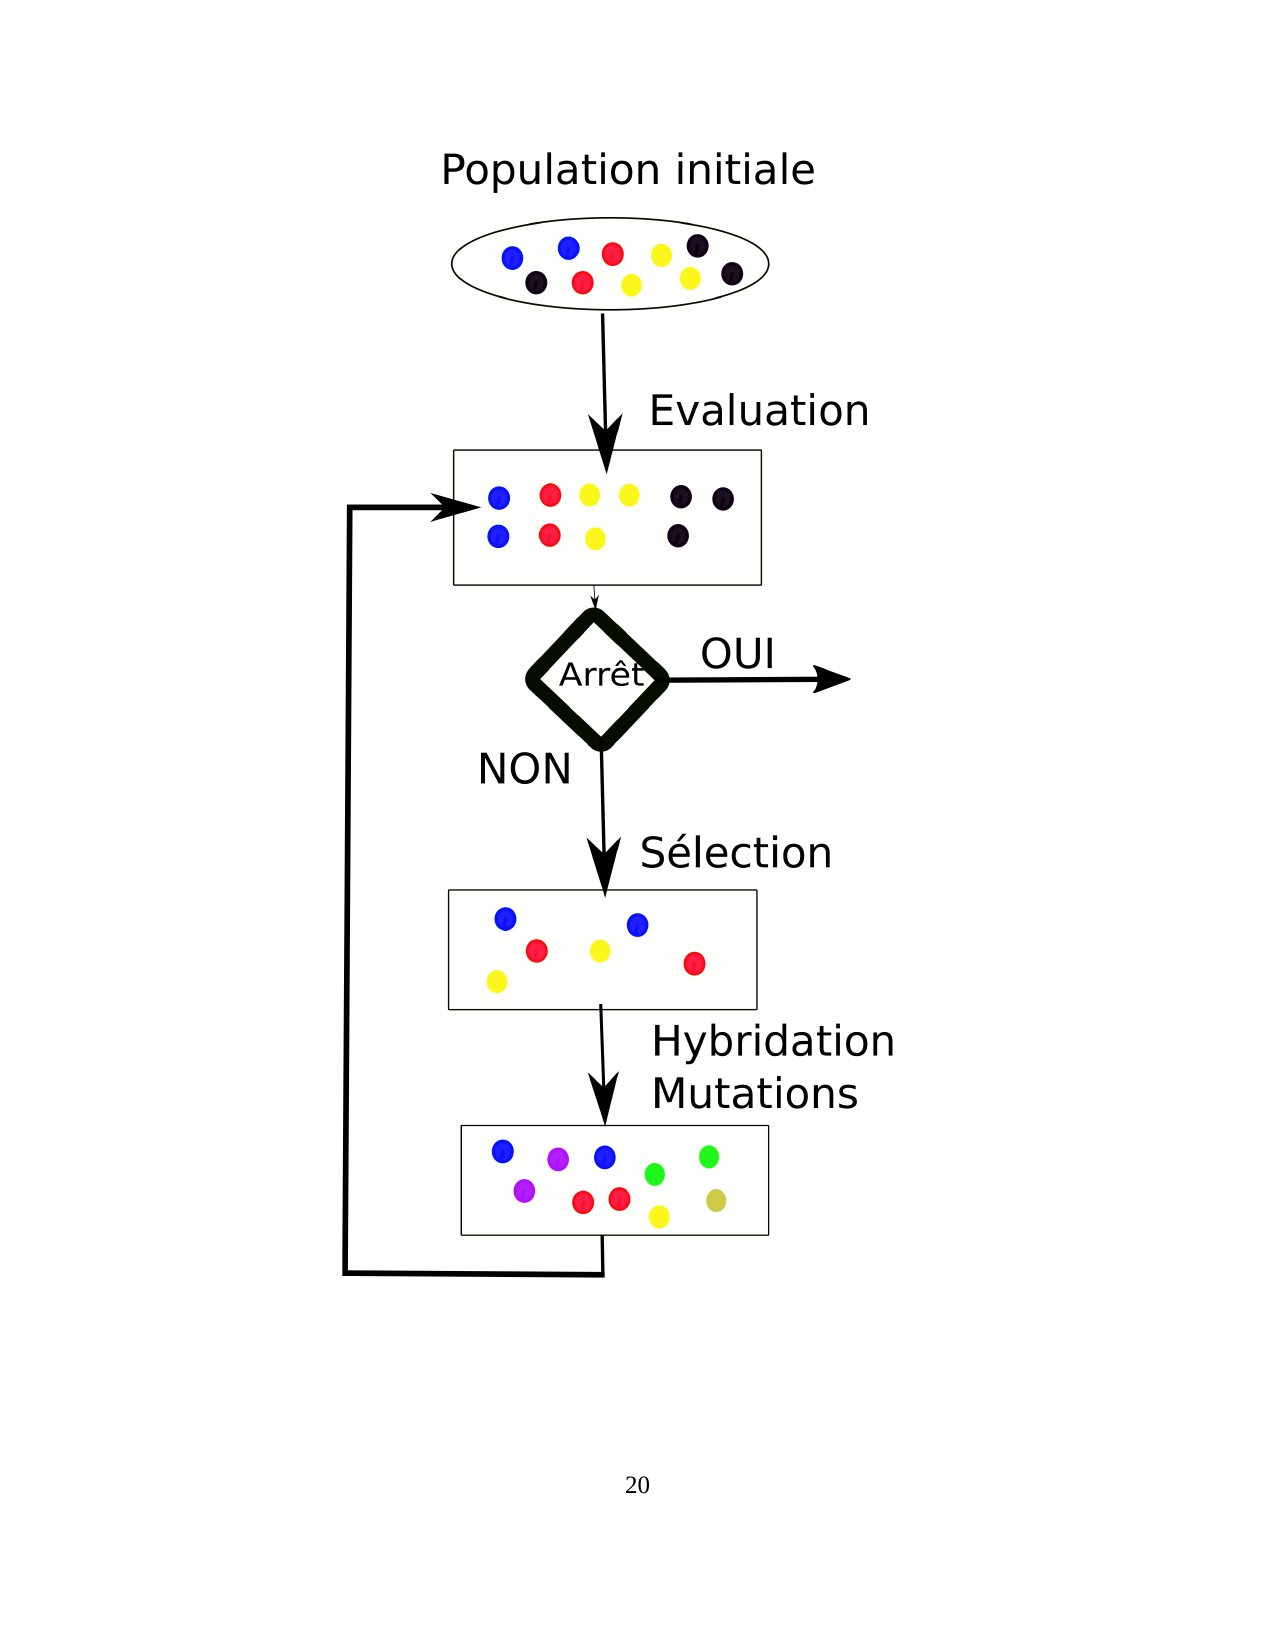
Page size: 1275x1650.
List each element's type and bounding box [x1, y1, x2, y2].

table_header [933, 150, 1125, 1413]
table_header [150, 150, 342, 1413]
picture [342, 150, 933, 1414]
